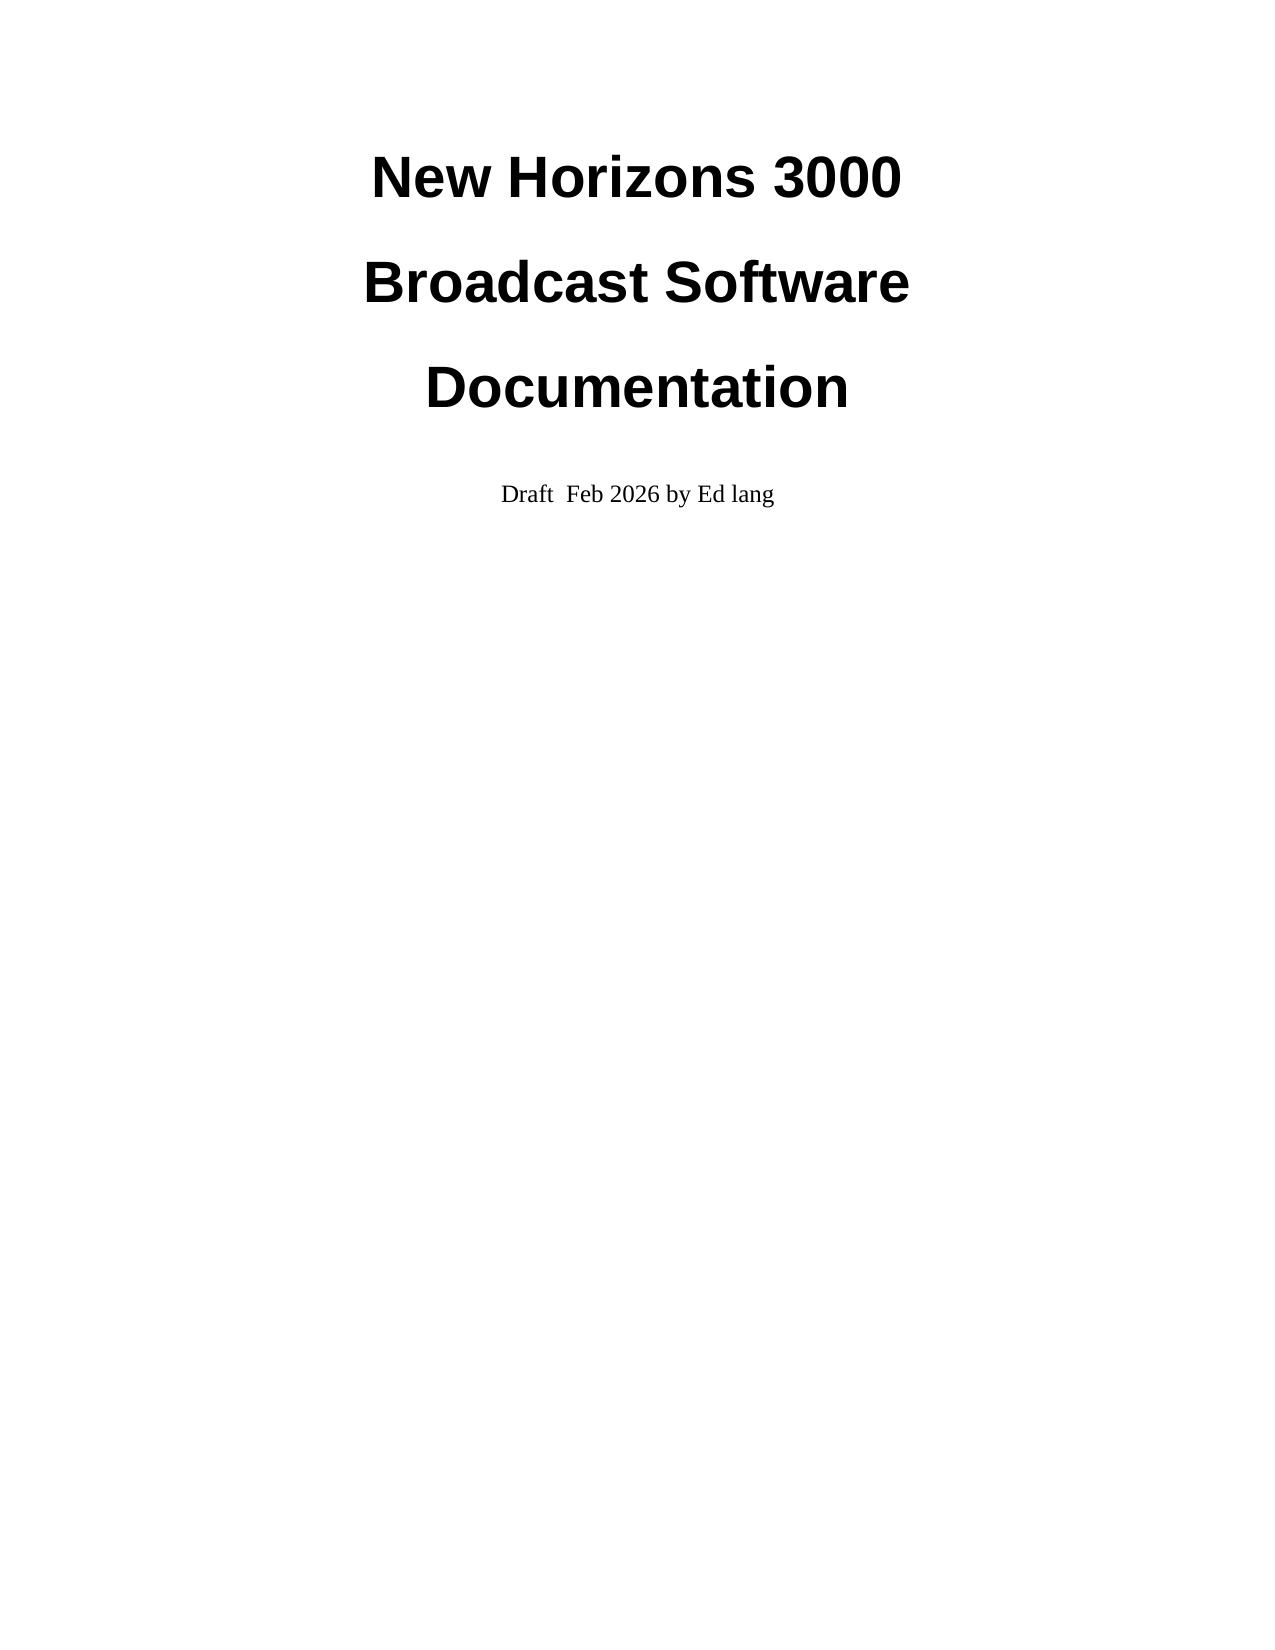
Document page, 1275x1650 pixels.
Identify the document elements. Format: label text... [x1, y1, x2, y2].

title Broadcast Software [118, 248, 1157, 315]
text Draft Feb 2026 by Ed lang [118, 479, 1157, 508]
title New Horizons 3000 [118, 143, 1157, 210]
title Documentation [118, 352, 1157, 419]
